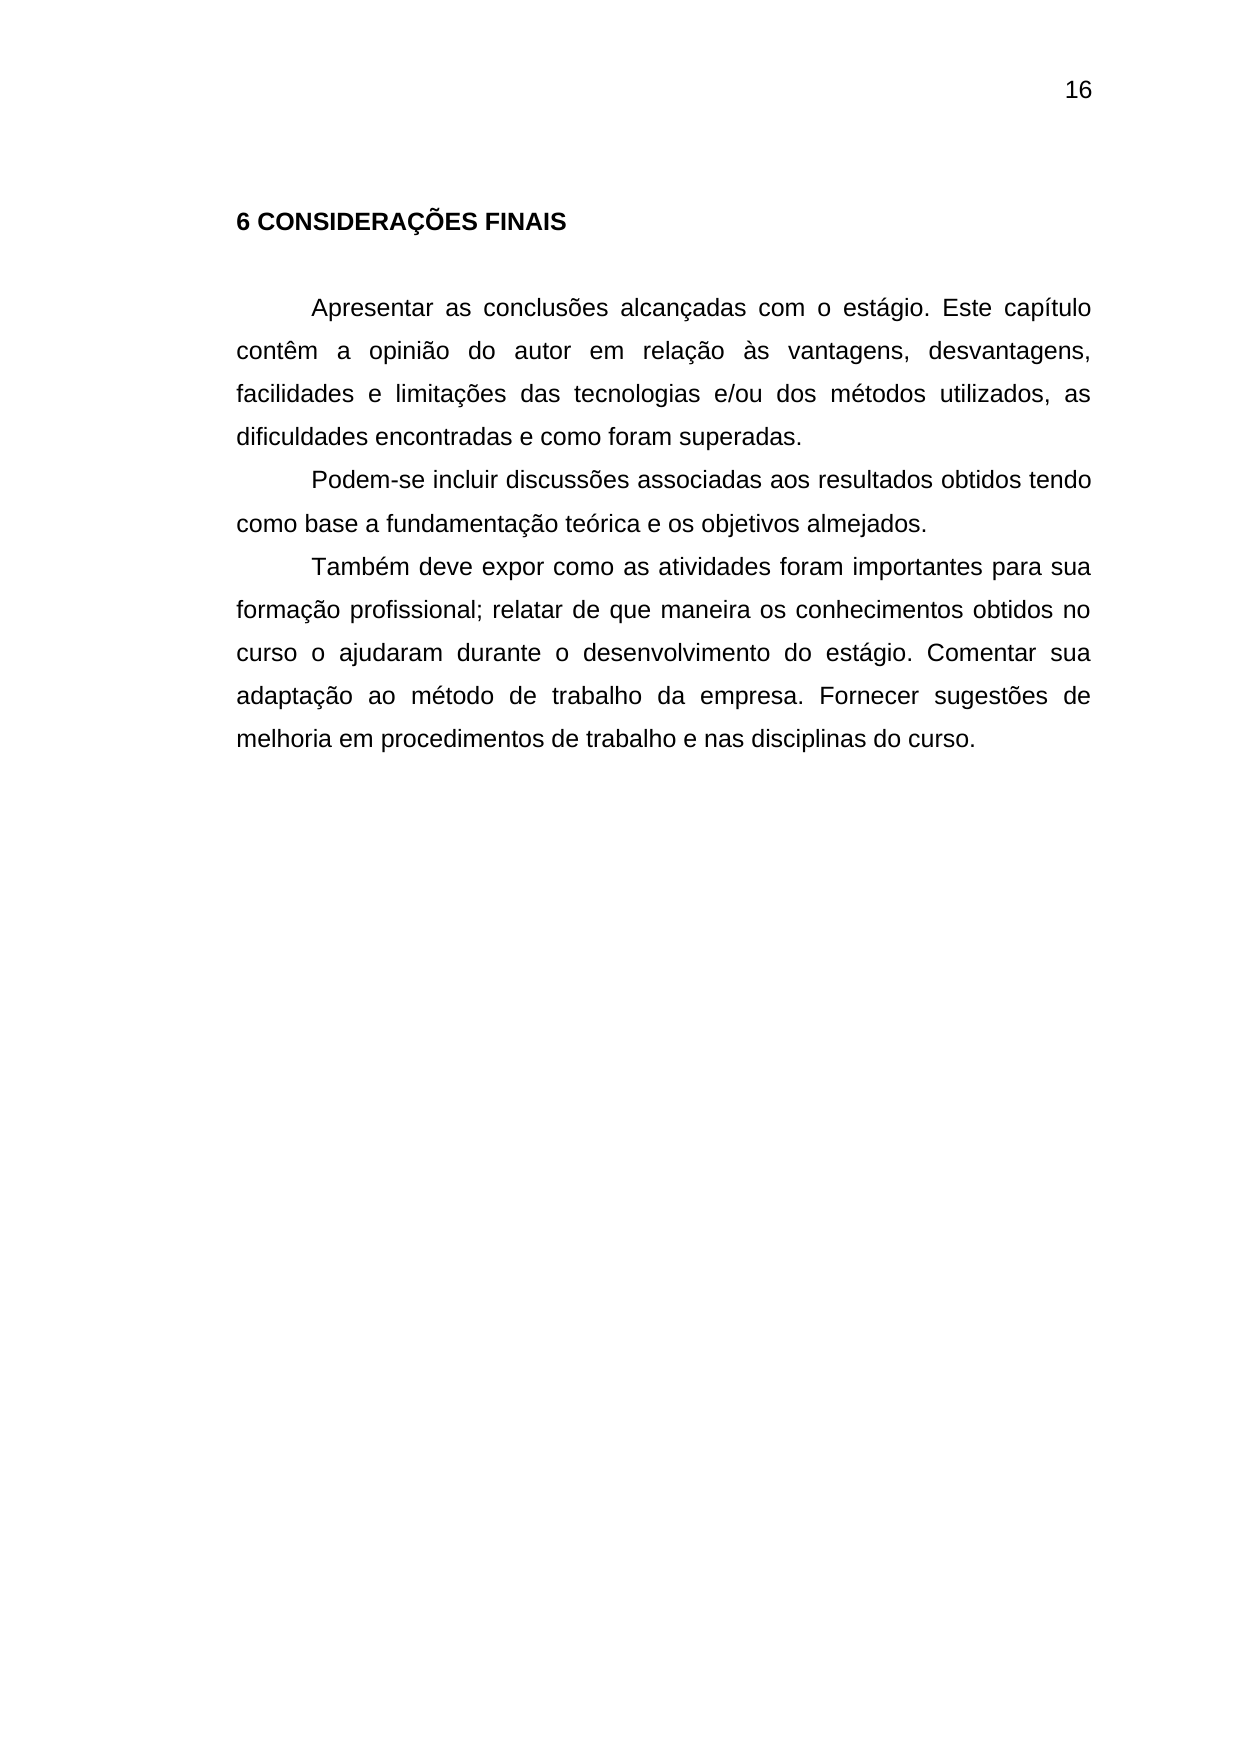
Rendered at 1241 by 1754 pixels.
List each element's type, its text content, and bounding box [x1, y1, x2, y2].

text Apresentar as conclusões alcançadas com o estágio. Este capítulo contêm a opinião do autor em relação às vantagens, desvantagens, facilidades e limitações das tecnologias e/ou dos métodos utilizados, as dificuldades encontradas e como foram superadas. [236, 293, 1092, 451]
text Também deve expor como as atividades foram importantes para sua formação profissional; relatar de que maneira os conhecimentos obtidos no curso o ajudaram durante o desenvolvimento do estágio. Comentar sua adaptação ao método de trabalho da empresa. Fornecer sugestões de melhoria em procedimentos de trabalho e nas disciplinas do curso. [236, 552, 1092, 753]
text Podem-se incluir discussões associadas aos resultados obtidos tendo como base a fundamentação teórica e os objetivos almejados. [236, 466, 1092, 537]
subtitle 6 Considerações Finais [236, 207, 1092, 236]
